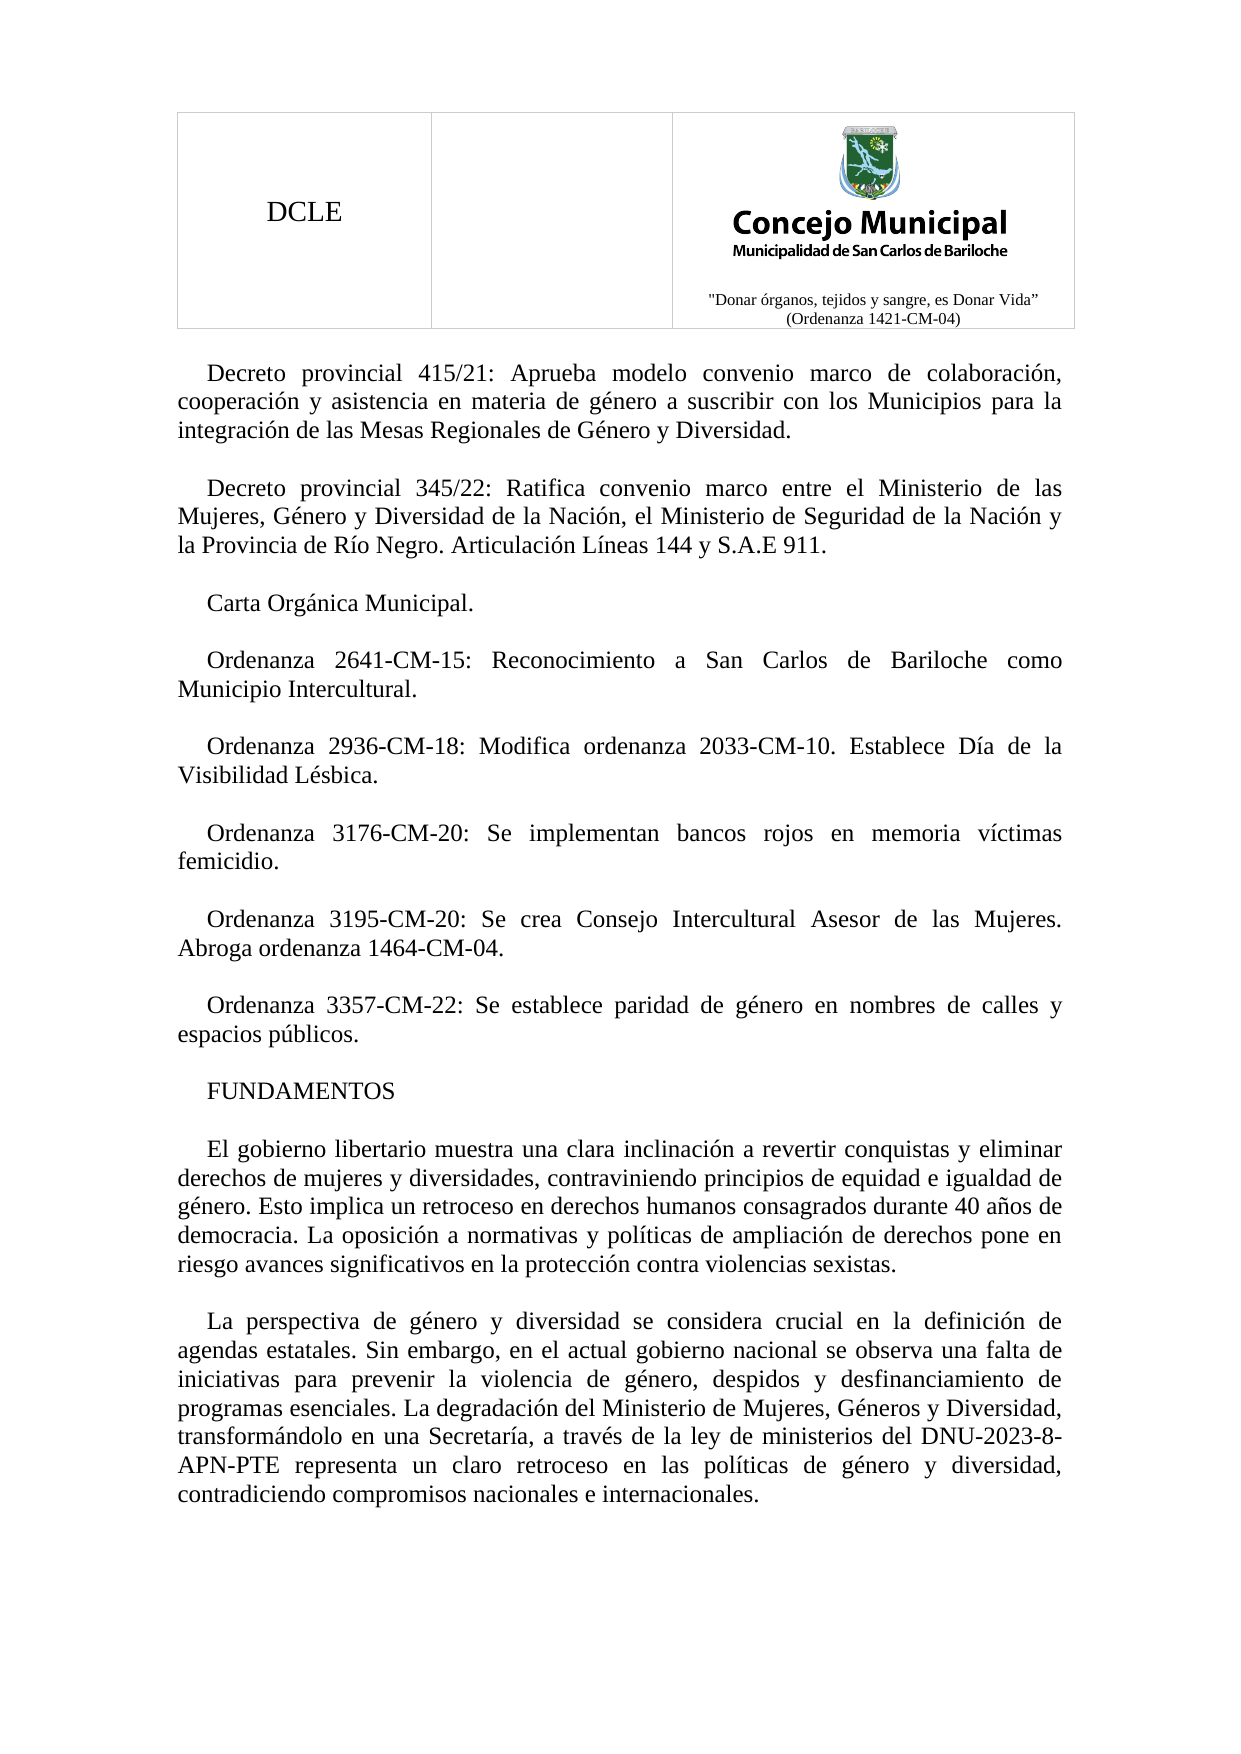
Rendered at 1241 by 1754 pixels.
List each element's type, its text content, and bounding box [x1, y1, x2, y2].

text Ordenanza 2936-CM-18: Modifica ordenanza 2033-CM-10. Establece Día de la Visibilidad Lésbica. [177, 731, 1063, 789]
text Decreto provincial 345/22: Ratifica convenio marco entre el Ministerio de las Mujeres, Género y Diversidad de la Nación, el Ministerio de Seguridad de la Nación y la Provincia de Río Negro. Articulación Líneas 144 y S.A.E 911. [177, 473, 1063, 559]
text FUNDAMENTOS [177, 1076, 1063, 1105]
text El gobierno libertario muestra una clara inclinación a revertir conquistas y eliminar derechos de mujeres y diversidades, contraviniendo principios de equidad e igualdad de género. Esto implica un retroceso en derechos humanos consagrados durante 40 años de democracia. La oposición a normativas y políticas de ampliación de derechos pone en riesgo avances significativos en la protección contra violencias sexistas. [177, 1134, 1063, 1278]
text Ordenanza 3176-CM-20: Se implementan bancos rojos en memoria víctimas femicidio. [177, 818, 1063, 875]
text Ordenanza 2641-CM-15: Reconocimiento a San Carlos de Bariloche como Municipio Intercultural. [177, 645, 1063, 703]
text Ordenanza 3357-CM-22: Se establece paridad de género en nombres de calles y espacios públicos. [177, 990, 1063, 1048]
text Carta Orgánica Municipal. [177, 588, 1063, 616]
text Ordenanza 3195-CM-20: Se crea Consejo Intercultural Asesor de las Mujeres. Abroga ordenanza 1464-CM-04. [177, 904, 1063, 961]
text La perspectiva de género y diversidad se considera crucial en la definición de agendas estatales. Sin embargo, en el actual gobierno nacional se observa una falta de iniciativas para prevenir la violencia de género, despidos y desfinanciamiento de programas esenciales. La degradación del Ministerio de Mujeres, Géneros y Diversidad, transformándolo en una Secretaría, a través de la ley de ministerios del DNU-2023-8-APN-PTE representa un claro retroceso en las políticas de género y diversidad, contradiciendo compromisos nacionales e internacionales. [177, 1306, 1063, 1508]
text Decreto provincial 415/21: Aprueba modelo convenio marco de colaboración, cooperación y asistencia en materia de género a suscribir con los Municipios para la integración de las Mesas Regionales de Género y Diversidad. [177, 358, 1063, 444]
picture [725, 113, 1022, 271]
